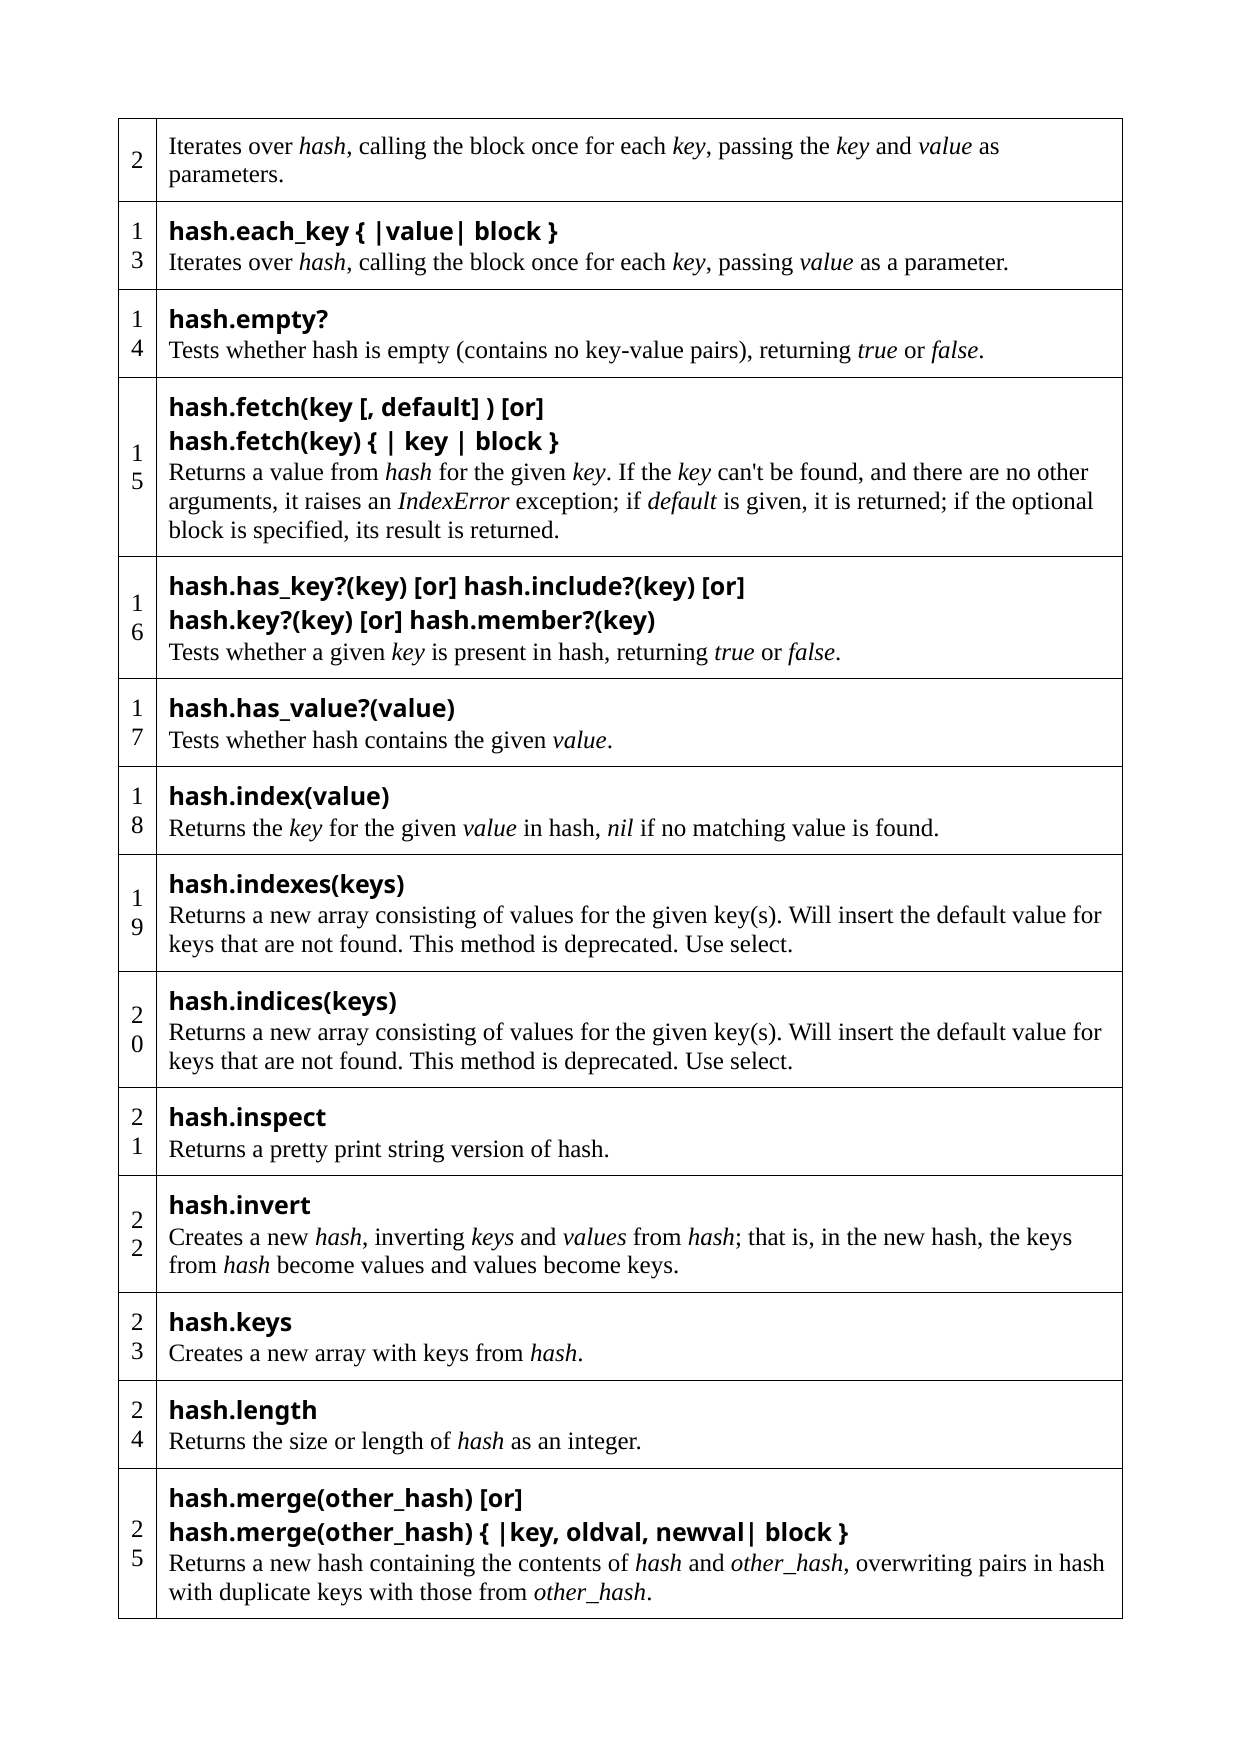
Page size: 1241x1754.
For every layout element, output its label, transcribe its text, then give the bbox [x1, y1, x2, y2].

table_cell Iterates over hash, calling the block once for each key, passing the key and value as parameters. [157, 119, 1122, 201]
table_cell 22 [119, 1176, 156, 1292]
table_cell 19 [119, 855, 156, 971]
table_cell hash.empty? Tests whether hash is empty (contains no key-value pairs), returning true or false. [157, 290, 1122, 377]
table_cell hash.has_key?(key) [or] hash.include?(key) [or] hash.key?(key) [or] hash.member?(key) Tests whether a given key is present in hash, returning true or false. [157, 557, 1122, 678]
table_cell 23 [119, 1293, 156, 1380]
table_cell hash.index(value) Returns the key for the given value in hash, nil if no matching value is found. [157, 767, 1122, 854]
table_cell hash.invert Creates a new hash, inverting keys and values from hash; that is, in the new hash, the keys from hash become values and values become keys. [157, 1176, 1122, 1292]
table_cell hash.inspect Returns a pretty print string version of hash. [157, 1088, 1122, 1175]
table_cell hash.fetch(key [, default] ) [or] hash.fetch(key) { | key | block } Returns a value from hash for the given key. If the key can't be found, and there are no other arguments, it raises an IndexError exception; if default is given, it is returned; if the optional block is specified, its result is returned. [157, 378, 1122, 556]
table_cell 21 [119, 1088, 156, 1175]
table_cell hash.keys Creates a new array with keys from hash. [157, 1293, 1122, 1380]
table_cell 13 [119, 202, 156, 289]
table_cell 17 [119, 679, 156, 766]
table_cell 24 [119, 1381, 156, 1468]
table_cell 14 [119, 290, 156, 377]
table_cell 2 [119, 119, 156, 201]
table_cell 16 [119, 557, 156, 678]
table_cell 20 [119, 972, 156, 1087]
table_cell 25 [119, 1469, 156, 1618]
table_cell hash.indices(keys) Returns a new array consisting of values for the given key(s). Will insert the default value for keys that are not found. This method is deprecated. Use select. [157, 972, 1122, 1087]
table_cell hash.indexes(keys) Returns a new array consisting of values for the given key(s). Will insert the default value for keys that are not found. This method is deprecated. Use select. [157, 855, 1122, 971]
table_cell hash.each_key { |value| block } Iterates over hash, calling the block once for each key, passing value as a parameter. [157, 202, 1122, 289]
table_cell 15 [119, 378, 156, 556]
table_cell hash.has_value?(value) Tests whether hash contains the given value. [157, 679, 1122, 766]
table_cell hash.merge(other_hash) [or] hash.merge(other_hash) { |key, oldval, newval| block } Returns a new hash containing the contents of hash and other_hash, overwriting pairs in hash with duplicate keys with those from other_hash. [157, 1469, 1122, 1618]
table_cell hash.length Returns the size or length of hash as an integer. [157, 1381, 1122, 1468]
table_cell 18 [119, 767, 156, 854]
